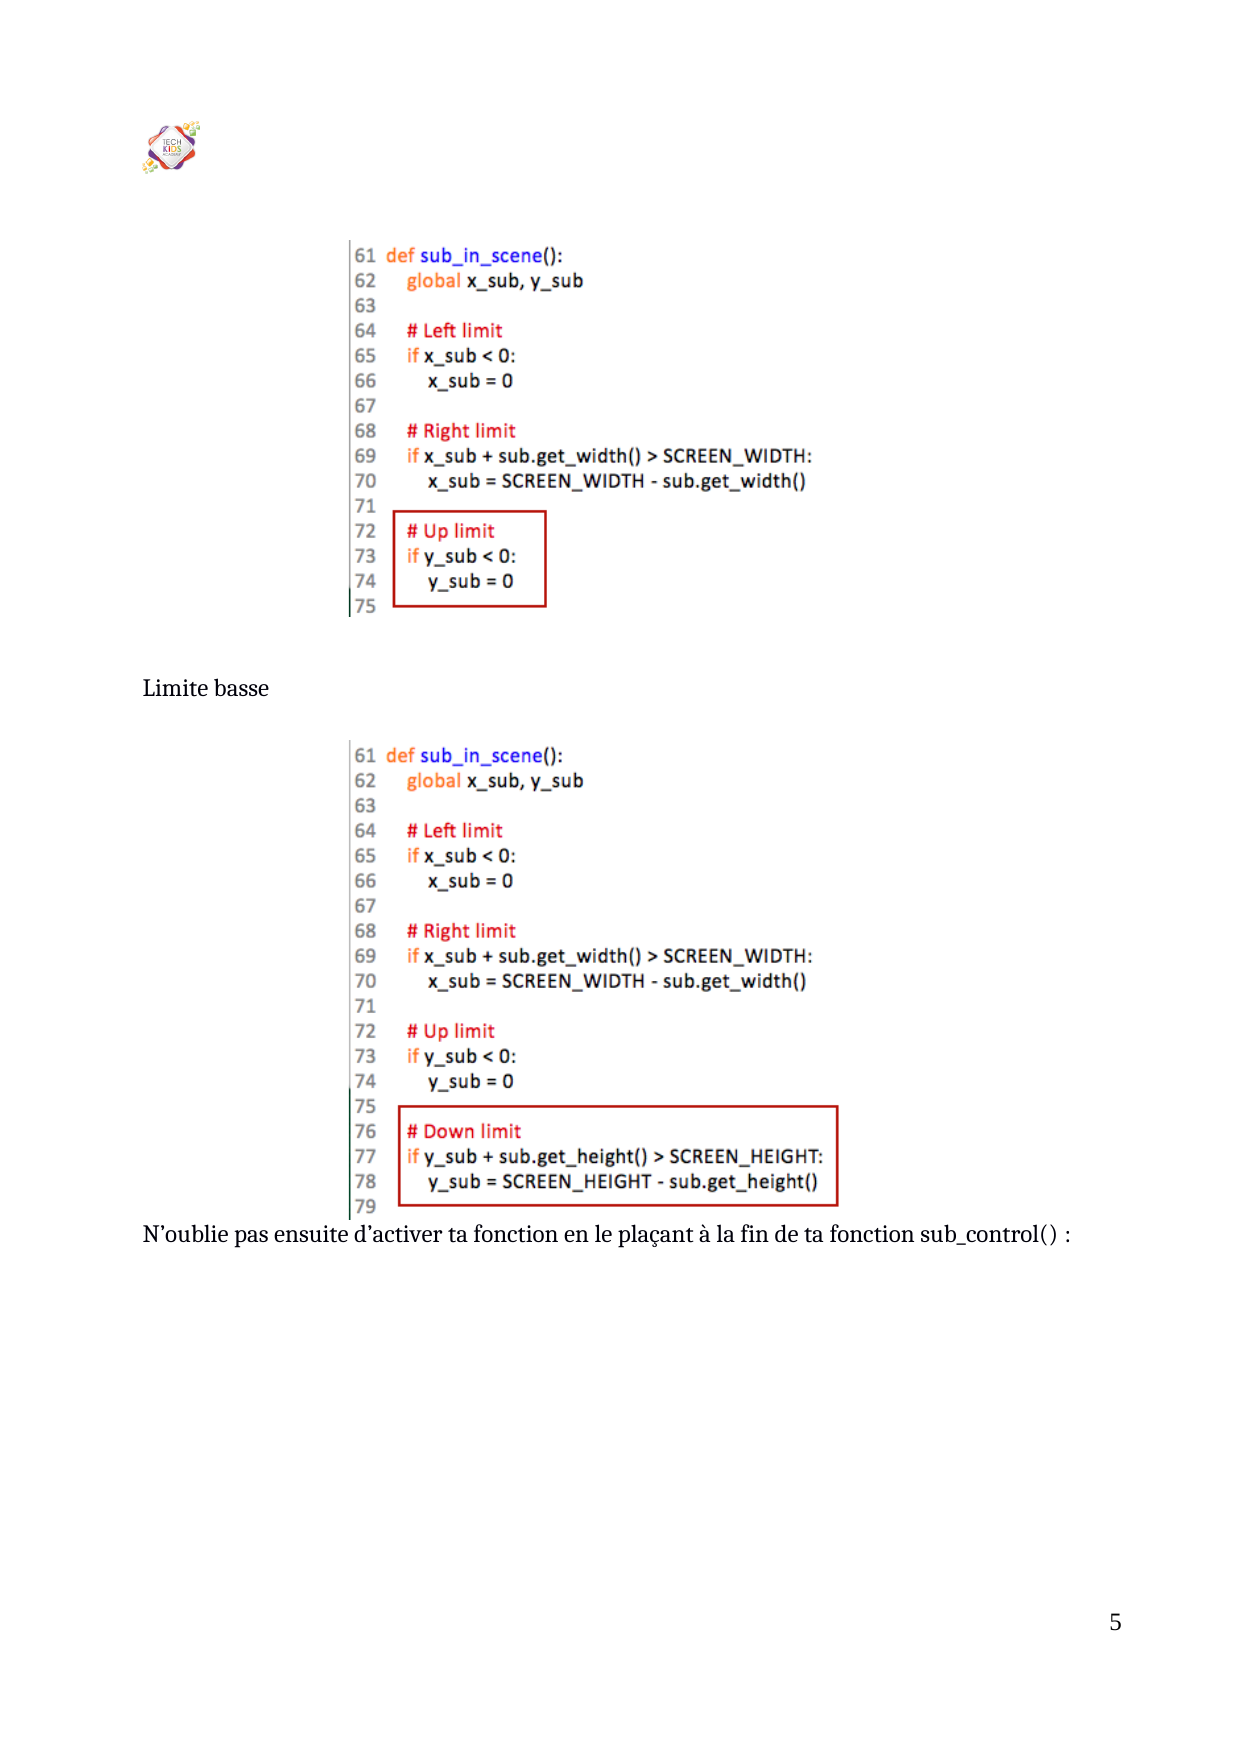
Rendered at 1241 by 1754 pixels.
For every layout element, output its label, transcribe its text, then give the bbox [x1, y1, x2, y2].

picture [348, 740, 1001, 1220]
text N’oublie pas ensuite d’activer ta fonction en le plaçant à la fin de ta fonction sub_control() : [142, 1050, 1121, 1248]
picture [348, 240, 995, 617]
text Limite basse [142, 674, 1121, 703]
picture [142, 118, 200, 176]
